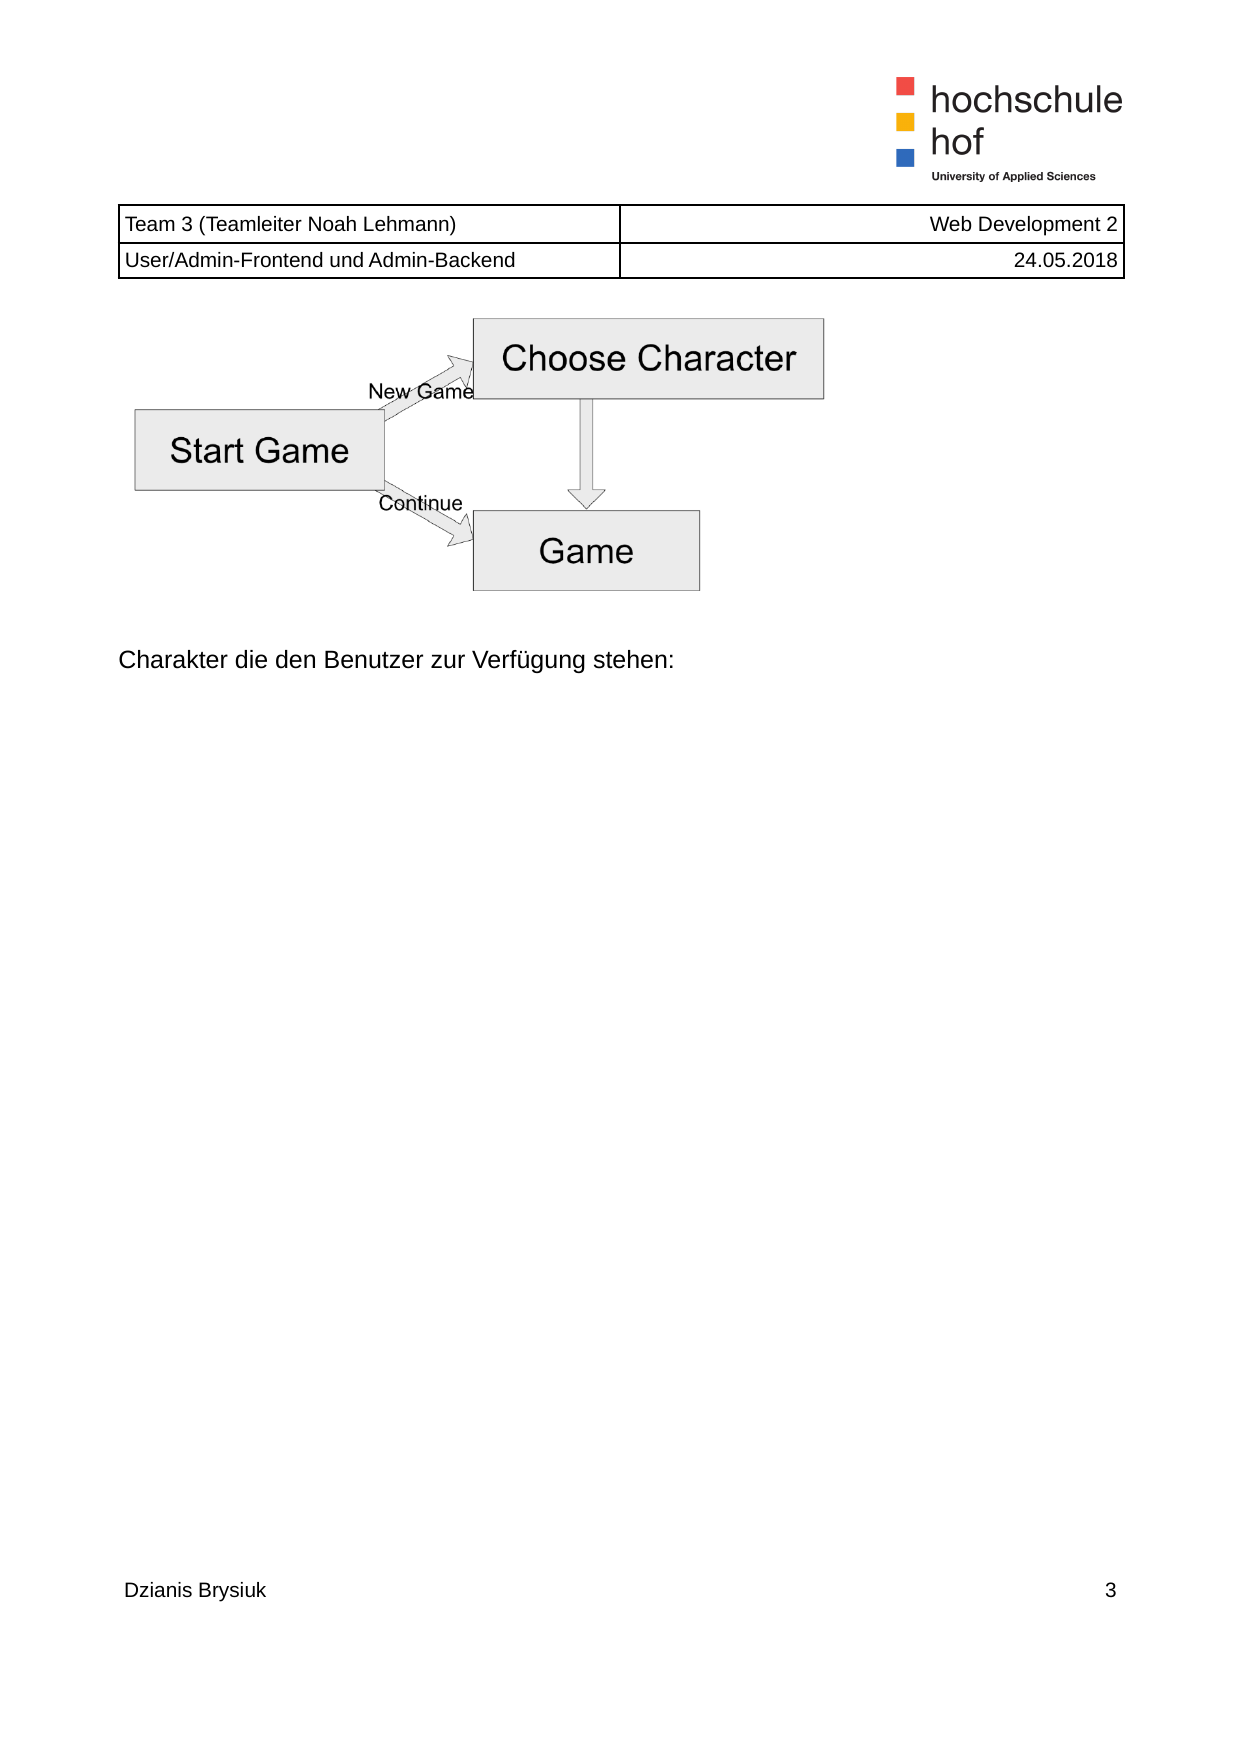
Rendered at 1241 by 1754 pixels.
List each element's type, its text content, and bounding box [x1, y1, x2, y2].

picture [118, 308, 911, 612]
picture [896, 77, 1122, 182]
text Charakter die den Benutzer zur Verfügung stehen: [118, 645, 1122, 674]
